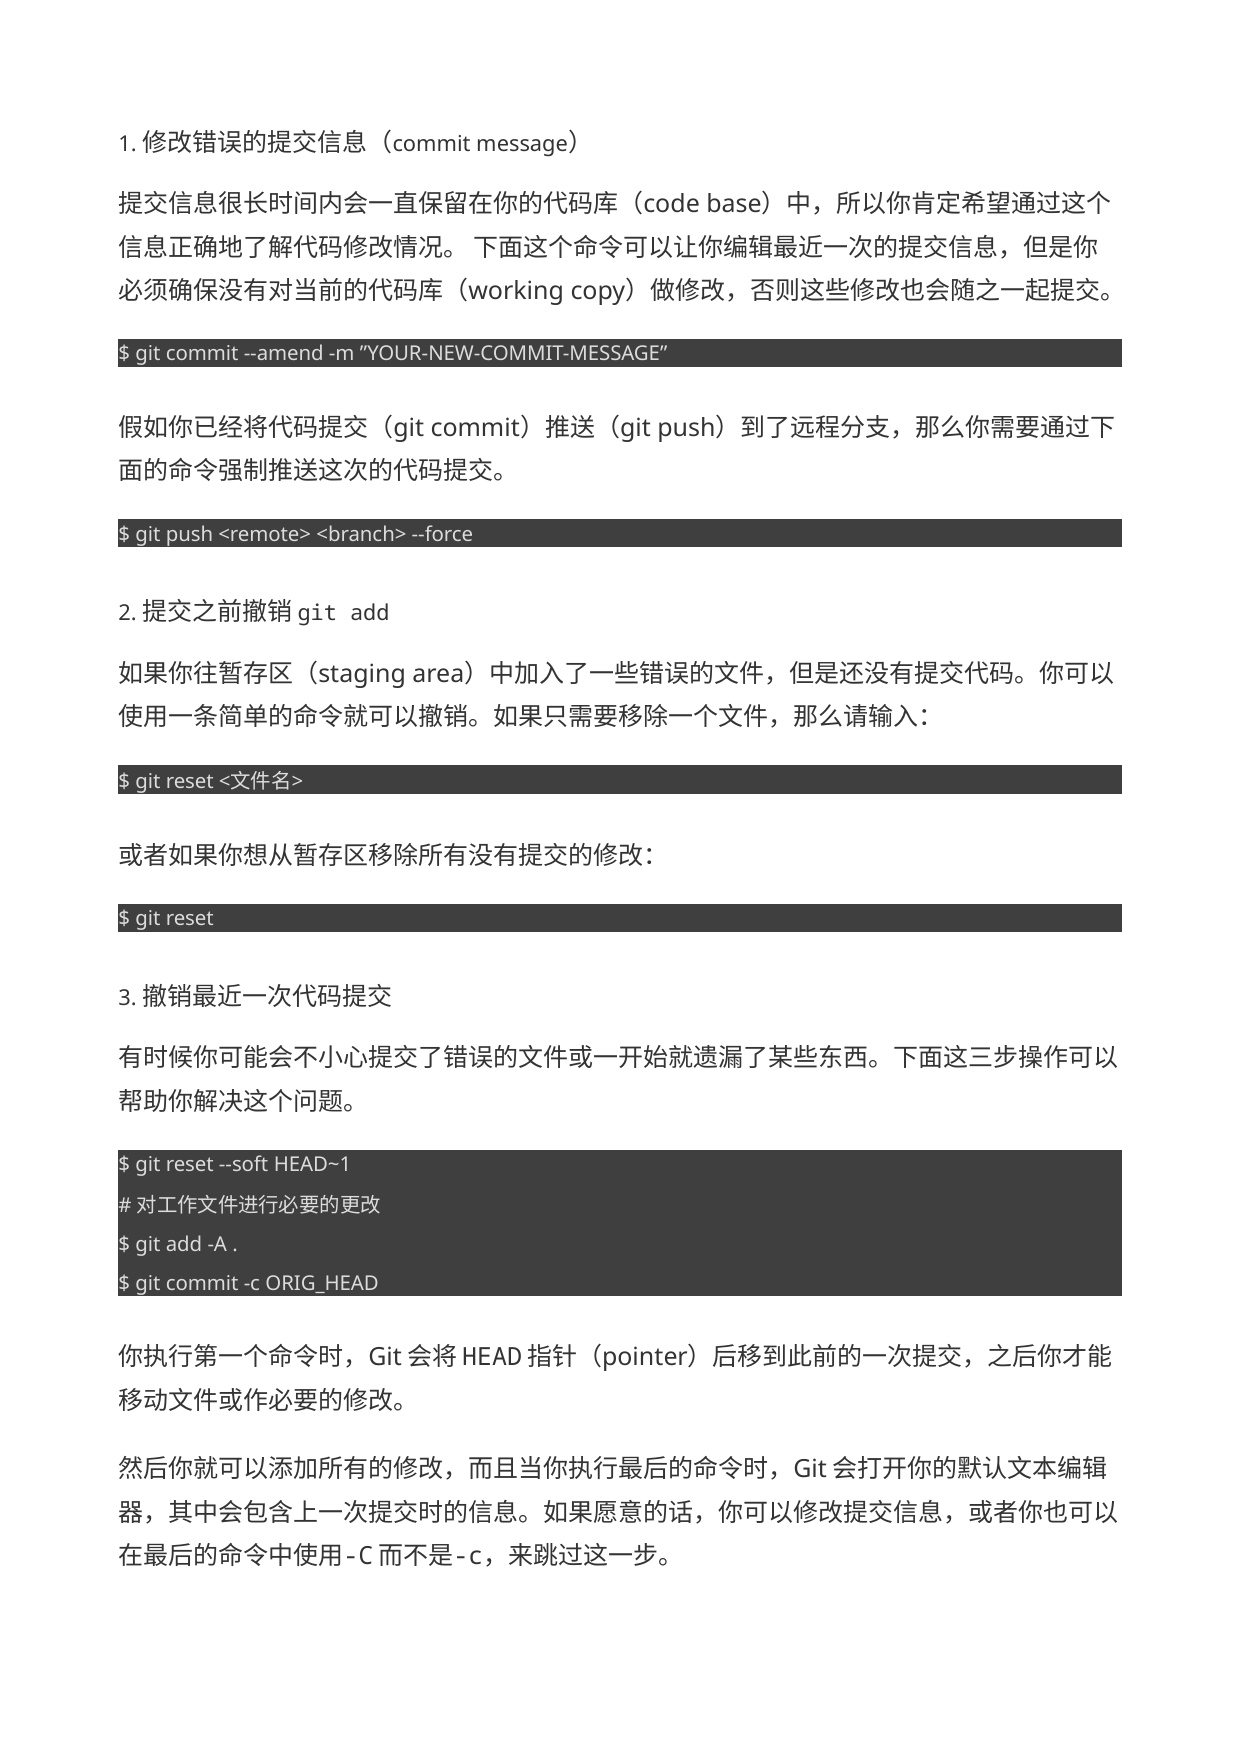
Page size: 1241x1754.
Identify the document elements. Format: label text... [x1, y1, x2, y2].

text 提交信息很长时间内会一直保留在你的代码库（code base）中，所以你肯定希望通过这个信息正确地了解代码修改情况。 下面这个命令可以让你编辑最近一次的提交信息，但是你必须确保没有对当前的代码库（working copy）做修改，否则这些修改也会随之一起提交。 [118, 184, 1122, 307]
text $ git reset --soft HEAD~1 [118, 1150, 1122, 1177]
text 假如你已经将代码提交（git commit）推送（git push）到了远程分支，那么你需要通过下面的命令强制推送这次的代码提交。 [118, 407, 1122, 487]
text $ git reset [118, 904, 1122, 932]
text 或者如果你想从暂存区移除所有没有提交的修改： [118, 836, 1122, 872]
subtitle 2. 提交之前撤销git add [118, 587, 1122, 628]
text 你执行第一个命令时，Git会将HEAD指针（pointer）后移到此前的一次提交，之后你才能移动文件或作必要的修改。 [118, 1337, 1122, 1416]
text $ git commit -c ORIG_HEAD [118, 1268, 1122, 1296]
text $ git add -A . [118, 1230, 1122, 1257]
subtitle 1. 修改错误的提交信息（commit message） [118, 118, 1122, 159]
text $ git reset <文件名> [118, 765, 1122, 794]
subtitle 3. 撤销最近一次代码提交 [118, 972, 1122, 1013]
text $ git commit --amend -m ”YOUR-NEW-COMMIT-MESSAGE” [118, 339, 1122, 367]
text 然后你就可以添加所有的修改，而且当你执行最后的命令时，Git会打开你的默认文本编辑器，其中会包含上一次提交时的信息。如果愿意的话，你可以修改提交信息，或者你也可以在最后的命令中使用-C而不是-c，来跳过这一步。 [118, 1449, 1122, 1572]
text 有时候你可能会不小心提交了错误的文件或一开始就遗漏了某些东西。下面这三步操作可以帮助你解决这个问题。 [118, 1038, 1122, 1118]
text $ git push <remote> <branch> --force [118, 519, 1122, 547]
text 如果你往暂存区（staging area）中加入了一些错误的文件，但是还没有提交代码。你可以使用一条简单的命令就可以撤销。如果只需要移除一个文件，那么请输入： [118, 653, 1122, 733]
text # 对工作文件进行必要的更改 [118, 1188, 1122, 1218]
